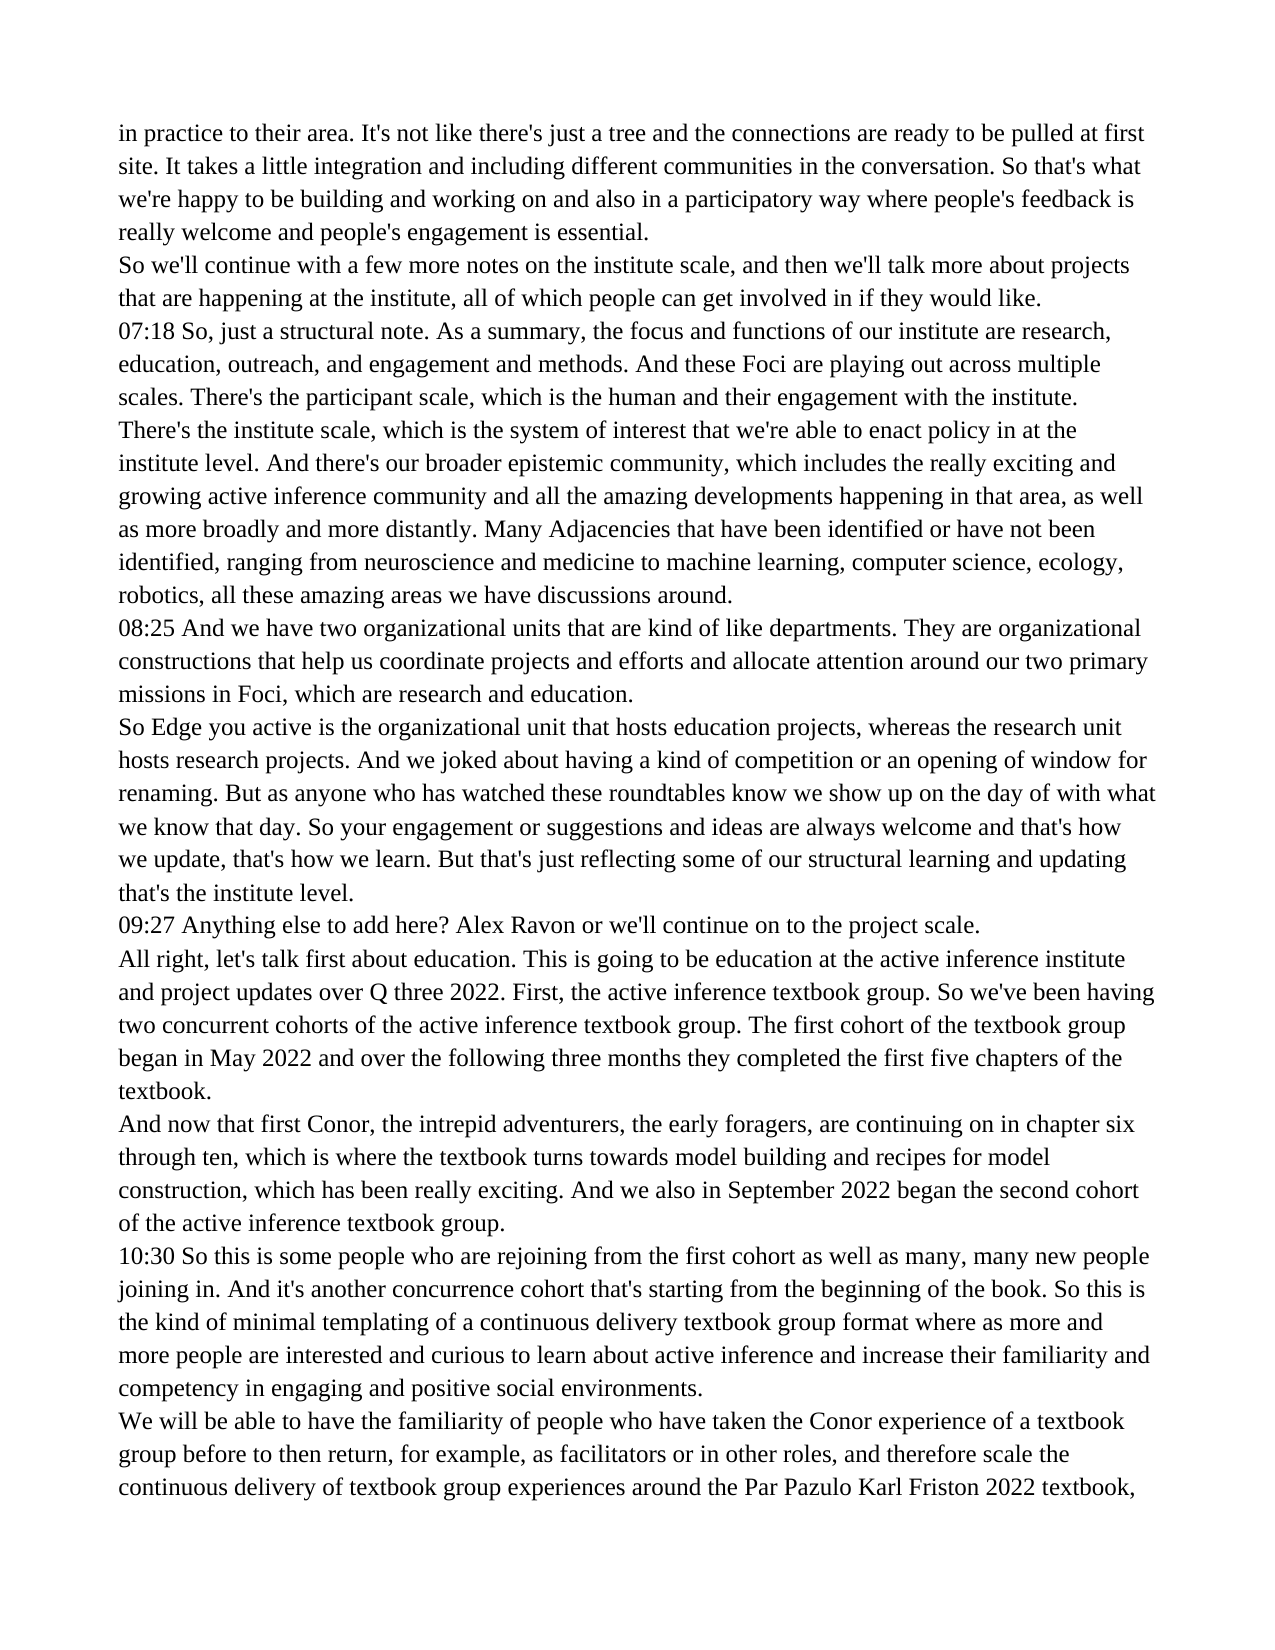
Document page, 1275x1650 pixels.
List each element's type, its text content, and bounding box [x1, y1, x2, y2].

text All right, let's talk first about education. This is going to be education at the active inference institute and project updates over Q three 2022. First, the active inference textbook group. So we've been having two concurrent cohorts of the active inference textbook group. The first cohort of the textbook group began in May 2022 and over the following three months they completed the first five chapters of the textbook. [118, 944, 1157, 1104]
text We will be able to have the familiarity of people who have taken the Conor experience of a textbook group before to then return, for example, as facilitators or in other roles, and therefore scale the continuous delivery of textbook group experiences around the Par Pazulo Karl Friston 2022 textbook, [118, 1406, 1157, 1501]
text So we'll continue with a few more notes on the institute scale, and then we'll talk more about projects that are happening at the institute, all of which people can get involved in if they would like. [118, 250, 1157, 312]
text 09:27 Anything else to add here? Alex Ravon or we'll continue on to the project scale. [118, 911, 1157, 939]
text 07:18 So, just a structural note. As a summary, the focus and functions of our institute are research, education, outreach, and engagement and methods. And these Foci are playing out across multiple scales. There's the participant scale, which is the human and their engagement with the institute. [118, 316, 1157, 411]
text So Edge you active is the organizational unit that hosts education projects, whereas the research unit hosts research projects. And we joked about having a kind of competition or an opening of window for renaming. But as anyone who has watched these roundtables know we show up on the day of with what we know that day. So your engagement or suggestions and ideas are always welcome and that's how we update, that's how we learn. But that's just reflecting some of our structural learning and updating that's the institute level. [118, 712, 1157, 906]
text 08:25 And we have two organizational units that are kind of like departments. They are organizational constructions that help us coordinate projects and efforts and allocate attention around our two primary missions in Foci, which are research and education. [118, 613, 1157, 708]
text And now that first Conor, the intrepid adventurers, the early foragers, are continuing on in chapter six through ten, which is where the textbook turns towards model building and recipes for model construction, which has been really exciting. And we also in September 2022 began the second cohort of the active inference textbook group. [118, 1109, 1157, 1237]
text in practice to their area. It's not like there's just a tree and the connections are ready to be pulled at first site. It takes a little integration and including different communities in the conversation. So that's what we're happy to be building and working on and also in a participatory way where people's feedback is really welcome and people's engagement is essential. [118, 118, 1157, 246]
text 10:30 So this is some people who are rejoining from the first cohort as well as many, many new people joining in. And it's another concurrence cohort that's starting from the beginning of the book. So this is the kind of minimal templating of a continuous delivery textbook group format where as more and more people are interested and curious to learn about active inference and increase their familiarity and competency in engaging and positive social environments. [118, 1241, 1157, 1402]
text There's the institute scale, which is the system of interest that we're able to enact policy in at the institute level. And there's our broader epistemic community, which includes the really exciting and growing active inference community and all the amazing developments happening in that area, as well as more broadly and more distantly. Many Adjacencies that have been identified or have not been identified, ranging from neuroscience and medicine to machine learning, computer science, ecology, robotics, all these amazing areas we have discussions around. [118, 415, 1157, 609]
